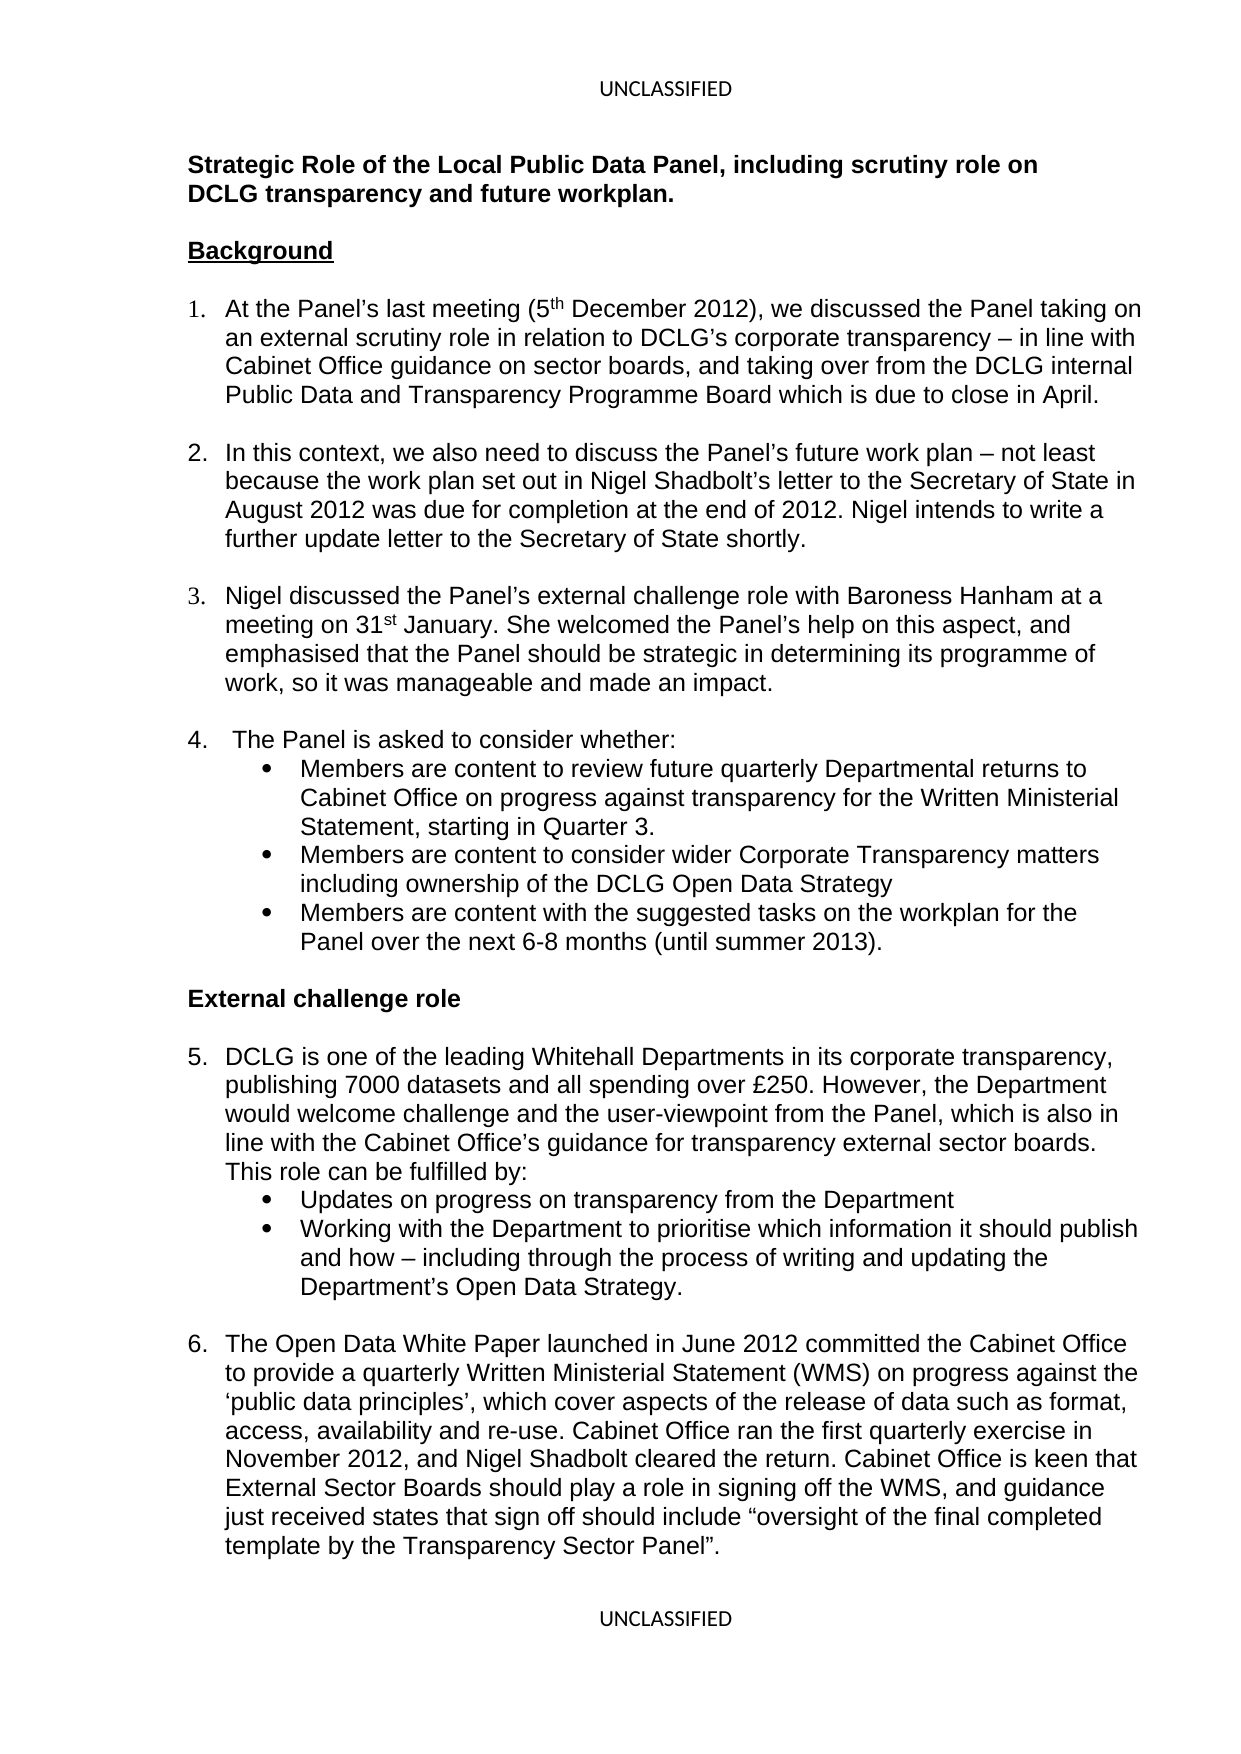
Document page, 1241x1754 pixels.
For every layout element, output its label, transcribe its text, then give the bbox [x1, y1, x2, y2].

list Nigel discussed the Panel’s external challenge role with Baroness Hanham at a meeting on 31st January. She welcomed the Panel’s help on this aspect, and emphasised that the Panel should be strategic in determining its programme of work, so it was manageable and made an impact. [187, 581, 1144, 696]
list Members are content with the suggested tasks on the workplan for the Panel over the next 6-8 months (until summer 2013). [262, 898, 1144, 956]
list Members are content to review future quarterly Departmental returns to Cabinet Office on progress against transparency for the Written Ministerial Statement, starting in Quarter 3. [262, 754, 1144, 840]
list In this context, we also need to discuss the Panel’s future work plan – not least because the work plan set out in Nigel Shadbolt’s letter to the Secretary of State in August 2012 was due for completion at the end of 2012. Nigel intends to write a further update letter to the Secretary of State shortly. [187, 438, 1144, 553]
text Strategic Role of the Local Public Data Panel, including scrutiny role on DCLG transparency and future workplan. [187, 150, 1069, 207]
text Background [187, 236, 1144, 265]
list Members are content to consider wider Corporate Transparency matters including ownership of the DCLG Open Data Strategy [262, 840, 1144, 898]
list At the Panel’s last meeting (5th December 2012), we discussed the Panel taking on an external scrutiny role in relation to DCLG’s corporate transparency – in line with Cabinet Office guidance on sector boards, and taking over from the DCLG internal Public Data and Transparency Programme Board which is due to close in April. [187, 294, 1144, 409]
list DCLG is one of the leading Whitehall Departments in its corporate transparency, publishing 7000 datasets and all spending over £250. However, the Department would welcome challenge and the user-viewpoint from the Panel, which is also in line with the Cabinet Office’s guidance for transparency external sector boards. This role can be fulfilled by: [187, 1042, 1144, 1186]
list Working with the Department to prioritise which information it should publish and how – including through the process of writing and updating the Department’s Open Data Strategy. [262, 1214, 1144, 1301]
list The Panel is asked to consider whether: [187, 725, 1144, 754]
list Updates on progress on transparency from the Department [262, 1186, 1144, 1214]
list The Open Data White Paper launched in June 2012 committed the Cabinet Office to provide a quarterly Written Ministerial Statement (WMS) on progress against the ‘public data principles’, which cover aspects of the release of data such as format, access, availability and re-use. Cabinet Office ran the first quarterly exercise in November 2012, and Nigel Shadbolt cleared the return. Cabinet Office is keen that External Sector Boards should play a role in signing off the WMS, and guidance just received states that sign off should include “oversight of the final completed template by the Transparency Sector Panel”. [187, 1329, 1144, 1559]
text External challenge role [187, 984, 1144, 1013]
